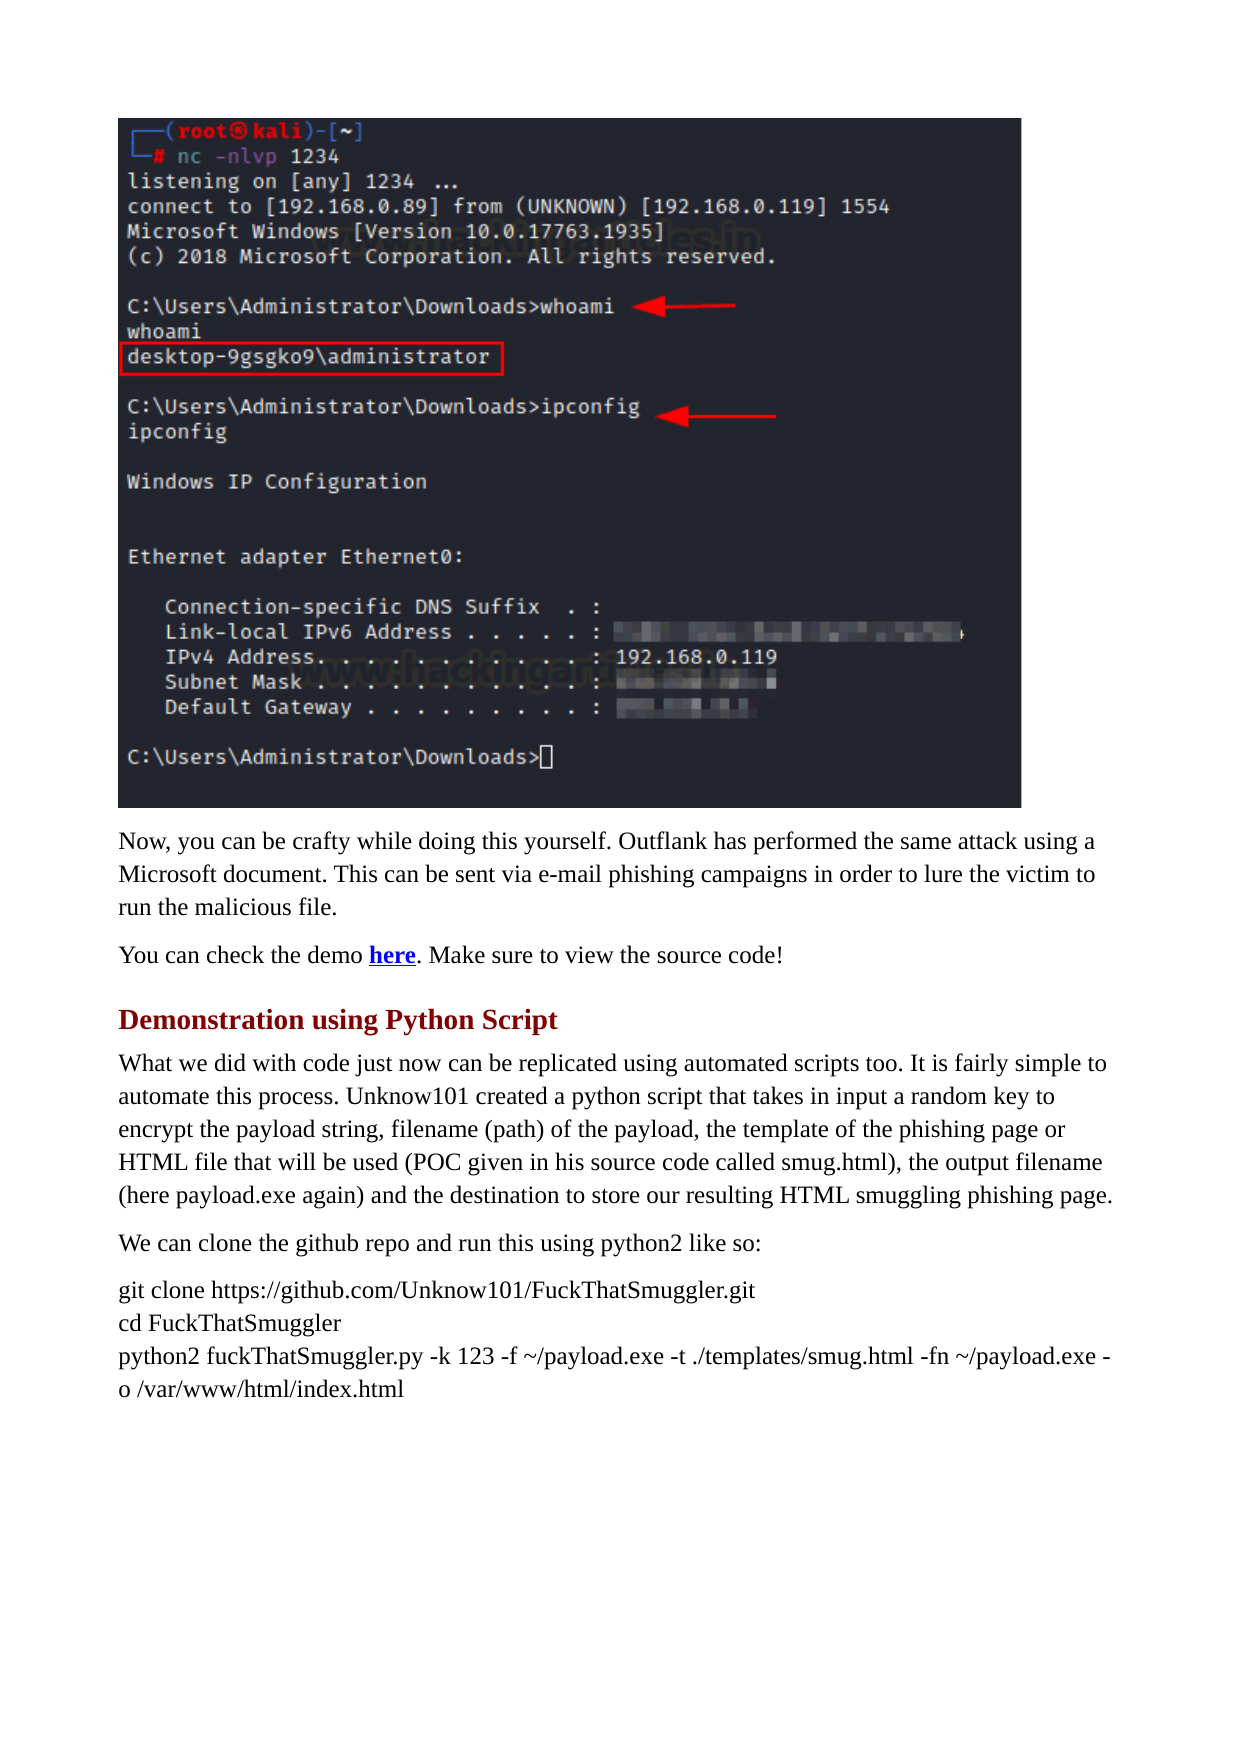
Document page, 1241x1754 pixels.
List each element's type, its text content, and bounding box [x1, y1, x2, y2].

text What we did with code just now can be replicated using automated scripts too. It is fairly simple to automate this process. Unknow101 created a python script that takes in input a random key to encrypt the payload string, filename (path) of the payload, the template of the phishing page or HTML file that will be used (POC given in his source code called smug.html), the output filename (here payload.exe again) and the destination to store our resulting HTML smuggling phishing page. [118, 1048, 1122, 1209]
text git clone https://github.com/Unknow101/FuckThatSmuggler.git [118, 1275, 1122, 1304]
text python2 fuckThatSmuggler.py -k 123 -f ~/payload.exe -t ./templates/smug.html -fn ~/payload.exe -o /var/www/html/index.html [118, 1341, 1122, 1403]
picture [118, 118, 1022, 808]
text Now, you can be crafty while doing this yourself. Outflank has performed the same attack using a Microsoft document. This can be sent via e-mail phishing campaigns in order to lure the victim to run the malicious file. [118, 826, 1122, 921]
subtitle Demonstration using Python Script [118, 1002, 1122, 1035]
text cd FuckThatSmuggler [118, 1308, 1122, 1337]
text We can clone the github repo and run this using python2 like so: [118, 1228, 1122, 1256]
text You can check the demo here. Make sure to view the source code! [118, 940, 1122, 968]
